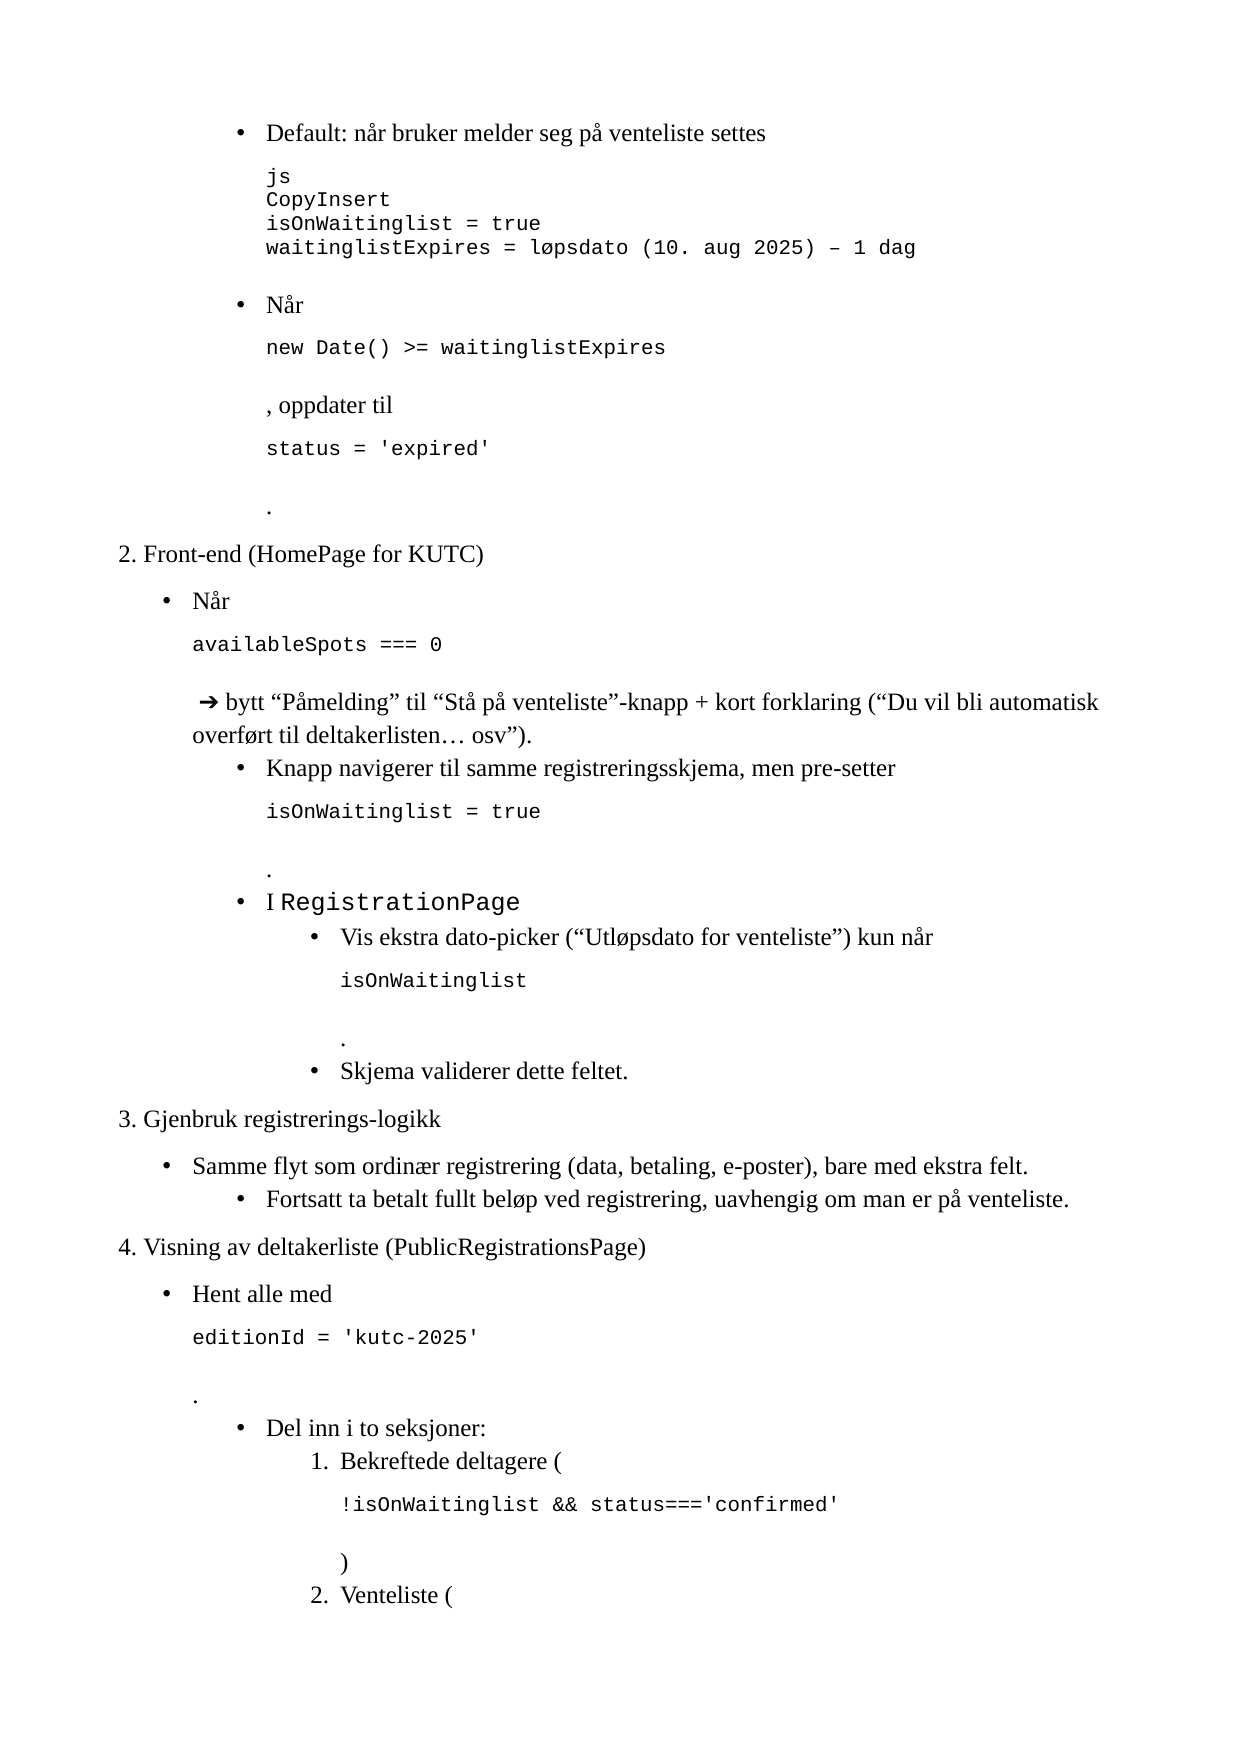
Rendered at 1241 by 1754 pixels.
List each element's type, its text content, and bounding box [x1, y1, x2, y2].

list editionId = 'kutc-2025' [162, 1327, 1122, 1351]
list Skjema validerer dette feltet. [310, 1056, 1122, 1085]
list Hent alle med [162, 1279, 1122, 1308]
list new Date() >= waitinglistExpires [236, 337, 1122, 361]
list , oppdater til [236, 391, 1122, 419]
list . [310, 1023, 1122, 1052]
list availableSpots === 0 [162, 634, 1122, 658]
list isOnWaitinglist = true [236, 213, 1122, 237]
list Når [236, 290, 1122, 318]
list ) [310, 1547, 1122, 1576]
list isOnWaitinglist = true [236, 801, 1122, 824]
list js [236, 166, 1122, 189]
list Default: når bruker melder seg på venteliste settes [236, 118, 1122, 147]
list Samme flyt som ordinær registrering (data, betaling, e‑poster), bare med ekstra felt. [162, 1151, 1122, 1180]
text 4. Visning av deltakerliste (PublicRegistrationsPage) [118, 1232, 1122, 1261]
list Bekreftede deltagere ( [310, 1446, 1122, 1475]
list !isOnWaitinglist && status==='confirmed' [310, 1494, 1122, 1518]
list waitinglistExpires = løpsdato (10. aug 2025) – 1 dag [236, 237, 1122, 260]
list I RegistrationPage [236, 887, 1122, 918]
text 3. Gjenbruk registrerings‑logikk [118, 1104, 1122, 1132]
list Del inn i to seksjoner: [236, 1413, 1122, 1442]
list Vis ekstra dato‑picker (“Utløpsdato for venteliste”) kun når [310, 922, 1122, 951]
list Når [162, 586, 1122, 615]
list isOnWaitinglist [310, 970, 1122, 994]
list CopyInsert [236, 189, 1122, 213]
list status = 'expired' [236, 438, 1122, 462]
list . [162, 1380, 1122, 1409]
list ➔ bytt “Påmelding” til “Stå på venteliste”-knapp + kort forklaring (“Du vil bli automatisk overført til deltakerlisten… osv”). [162, 687, 1122, 749]
list Venteliste ( [310, 1580, 1122, 1609]
list . [236, 491, 1122, 520]
list . [236, 854, 1122, 883]
list Fortsatt ta betalt fullt beløp ved registrering, uavhengig om man er på venteliste. [236, 1184, 1122, 1213]
list Knapp navigerer til samme registreringsskjema, men pre‑setter [236, 753, 1122, 782]
text 2. Front‑end (HomePage for KUTC) [118, 539, 1122, 568]
